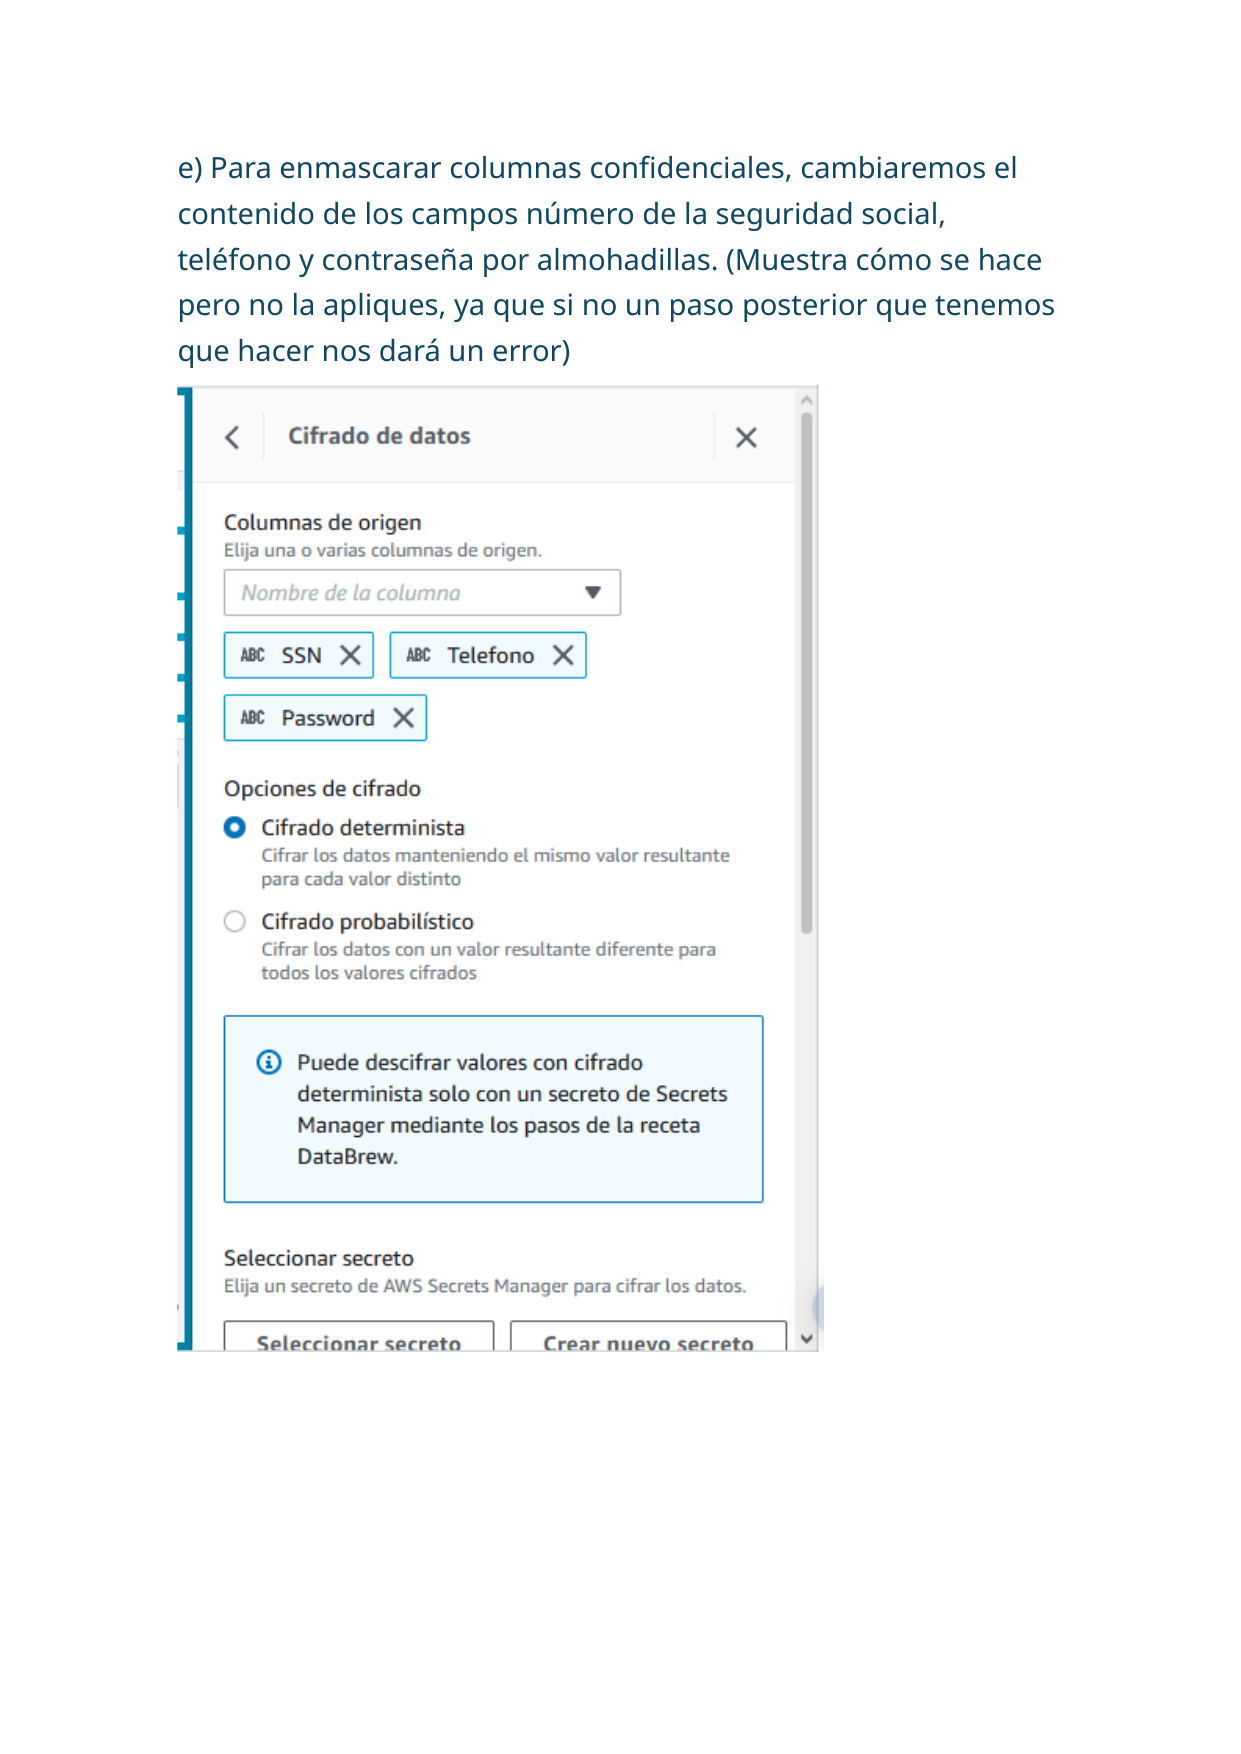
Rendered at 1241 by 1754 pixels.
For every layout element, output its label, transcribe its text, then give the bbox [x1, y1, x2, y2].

subtitle e) Para enmascarar columnas confidenciales, cambiaremos el contenido de los campos número de la seguridad social, teléfono y contraseña por almohadillas. (Muestra cómo se hace pero no la apliques, ya que si no un paso posterior que tenemos que hacer nos dará un error) [177, 148, 1063, 370]
